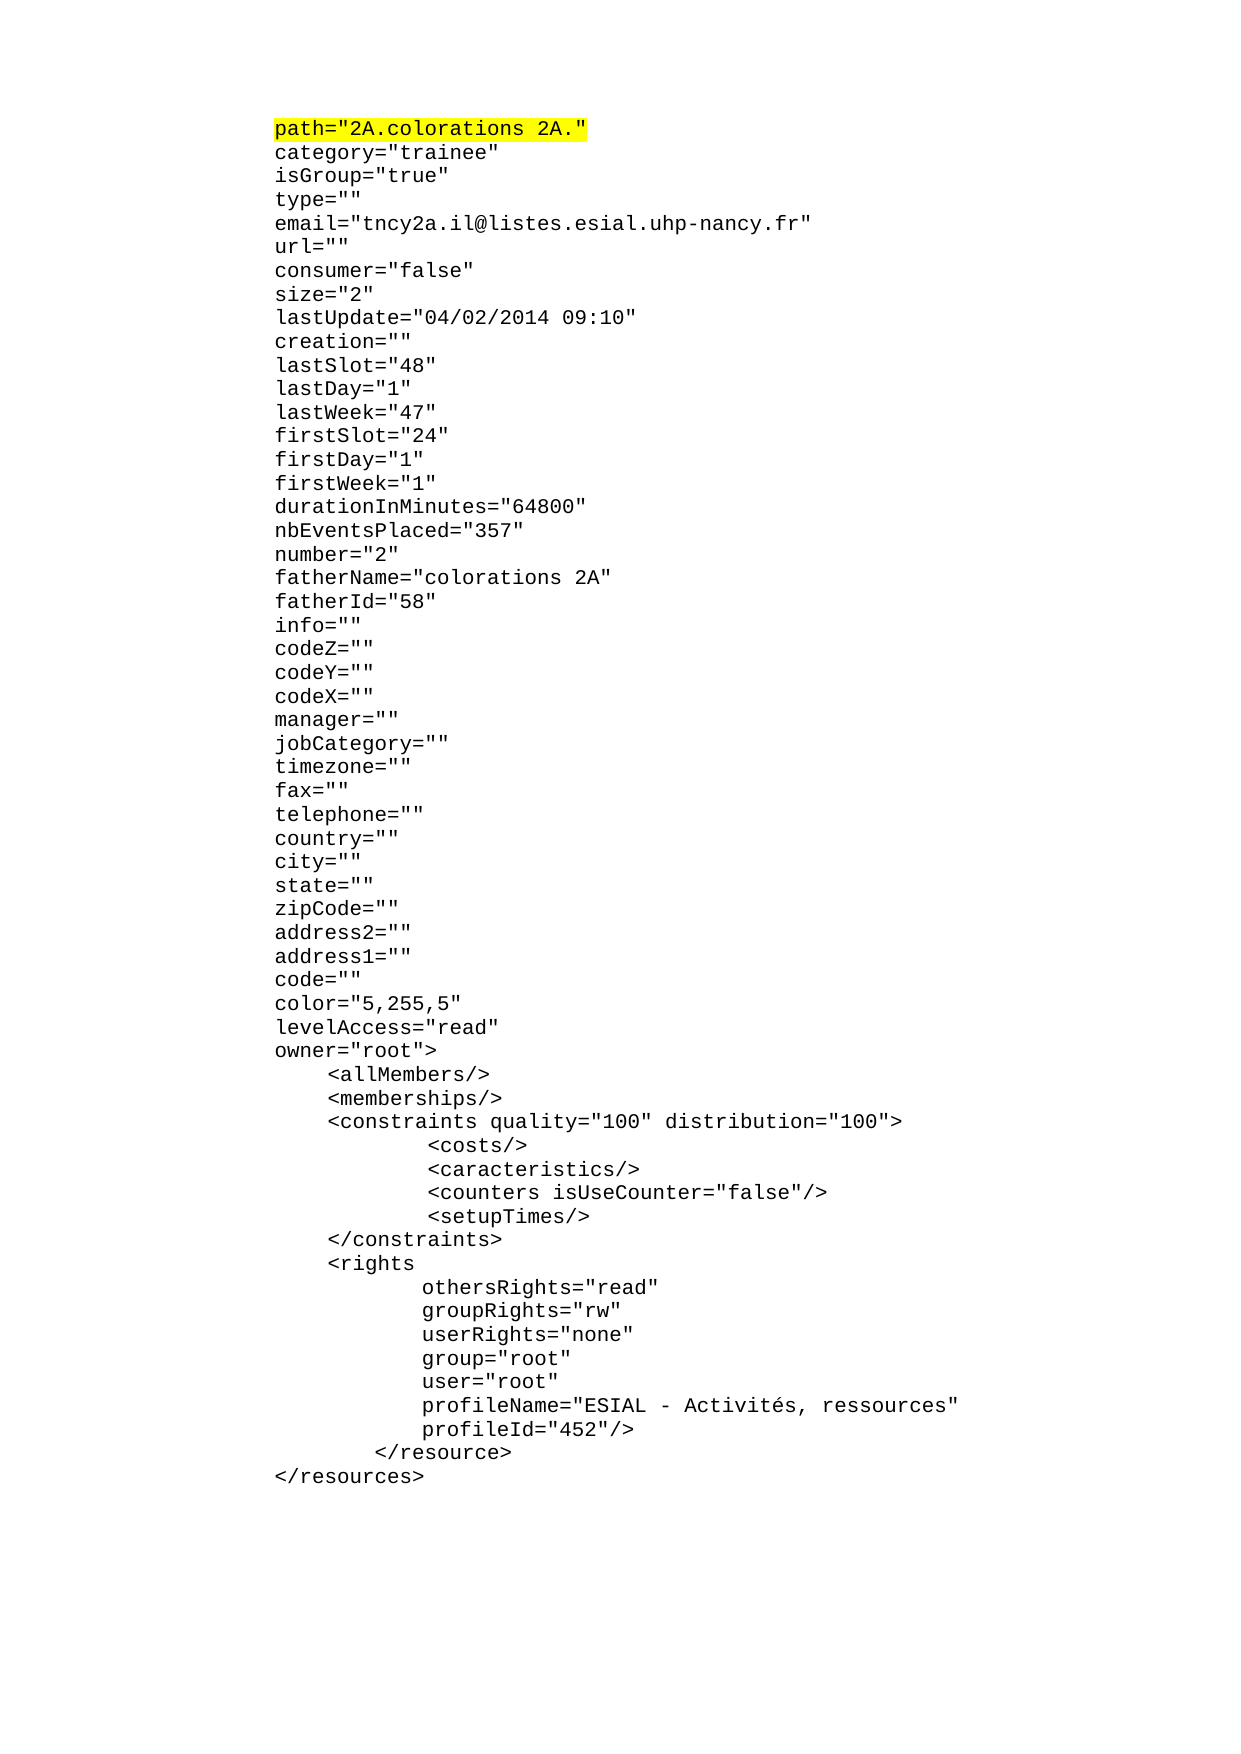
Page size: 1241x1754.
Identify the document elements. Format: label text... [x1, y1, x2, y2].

text </constraints> [127, 1229, 1122, 1253]
text codeX="" [274, 686, 1122, 709]
text </resource> [274, 1442, 1122, 1466]
text <setupTimes/> [127, 1206, 1122, 1229]
text fatherId="58" [274, 591, 1122, 615]
text code="" [274, 969, 1122, 993]
text codeY="" [274, 662, 1122, 686]
text timezone="" [274, 757, 1122, 780]
text <constraints quality="100" distribution="100"> [127, 1111, 1122, 1135]
text fax="" [274, 780, 1122, 804]
text size="2" [274, 284, 1122, 307]
text lastDay="1" [274, 378, 1122, 402]
text nbEventsPlaced="357" [274, 520, 1122, 544]
text firstWeek="1" [274, 473, 1122, 496]
text profileId="452"/> [127, 1419, 1122, 1442]
text lastUpdate="04/02/2014 09:10" [274, 307, 1122, 331]
text firstSlot="24" [274, 426, 1122, 449]
text <caracteristics/> [127, 1158, 1122, 1182]
text url="" [274, 236, 1122, 260]
text user="root" [127, 1371, 1122, 1395]
text </resources> [274, 1466, 1122, 1489]
text levelAccess="read" [274, 1017, 1122, 1040]
text address1="" [274, 946, 1122, 969]
text groupRights="rw" [127, 1300, 1122, 1324]
text category="trainee" [274, 142, 1122, 165]
text country="" [274, 827, 1122, 851]
text type="" [274, 189, 1122, 213]
text lastWeek="47" [274, 402, 1122, 426]
text <rights [127, 1253, 1122, 1277]
text <allMembers/> [127, 1064, 1122, 1088]
text number="2" [274, 544, 1122, 567]
text address2="" [274, 922, 1122, 946]
text othersRights="read" [127, 1277, 1122, 1300]
text <memberships/> [127, 1088, 1122, 1111]
text lastSlot="48" [274, 354, 1122, 378]
text state="" [274, 875, 1122, 898]
text firstDay="1" [274, 449, 1122, 473]
text creation="" [274, 331, 1122, 354]
text fatherName="colorations 2A" [274, 567, 1122, 591]
text path="2A.colorations 2A." [274, 118, 1122, 142]
text group="root" [127, 1348, 1122, 1371]
text manager="" [274, 709, 1122, 733]
text isGroup="true" [274, 165, 1122, 189]
text durationInMinutes="64800" [274, 496, 1122, 520]
text profileName="ESIAL - Activités, ressources" [127, 1395, 1122, 1419]
text info="" [274, 615, 1122, 638]
text consumer="false" [274, 260, 1122, 284]
text email="tncy2a.il@listes.esial.uhp-nancy.fr" [274, 213, 1122, 236]
text telephone="" [274, 804, 1122, 827]
text jobCategory="" [274, 733, 1122, 757]
text color="5,255,5" [274, 993, 1122, 1017]
text zipCode="" [274, 898, 1122, 922]
text owner="root"> [274, 1040, 1122, 1064]
text <counters isUseCounter="false"/> [127, 1182, 1122, 1206]
text <costs/> [127, 1135, 1122, 1158]
text userRights="none" [127, 1324, 1122, 1348]
text city="" [274, 851, 1122, 875]
text codeZ="" [274, 638, 1122, 662]
